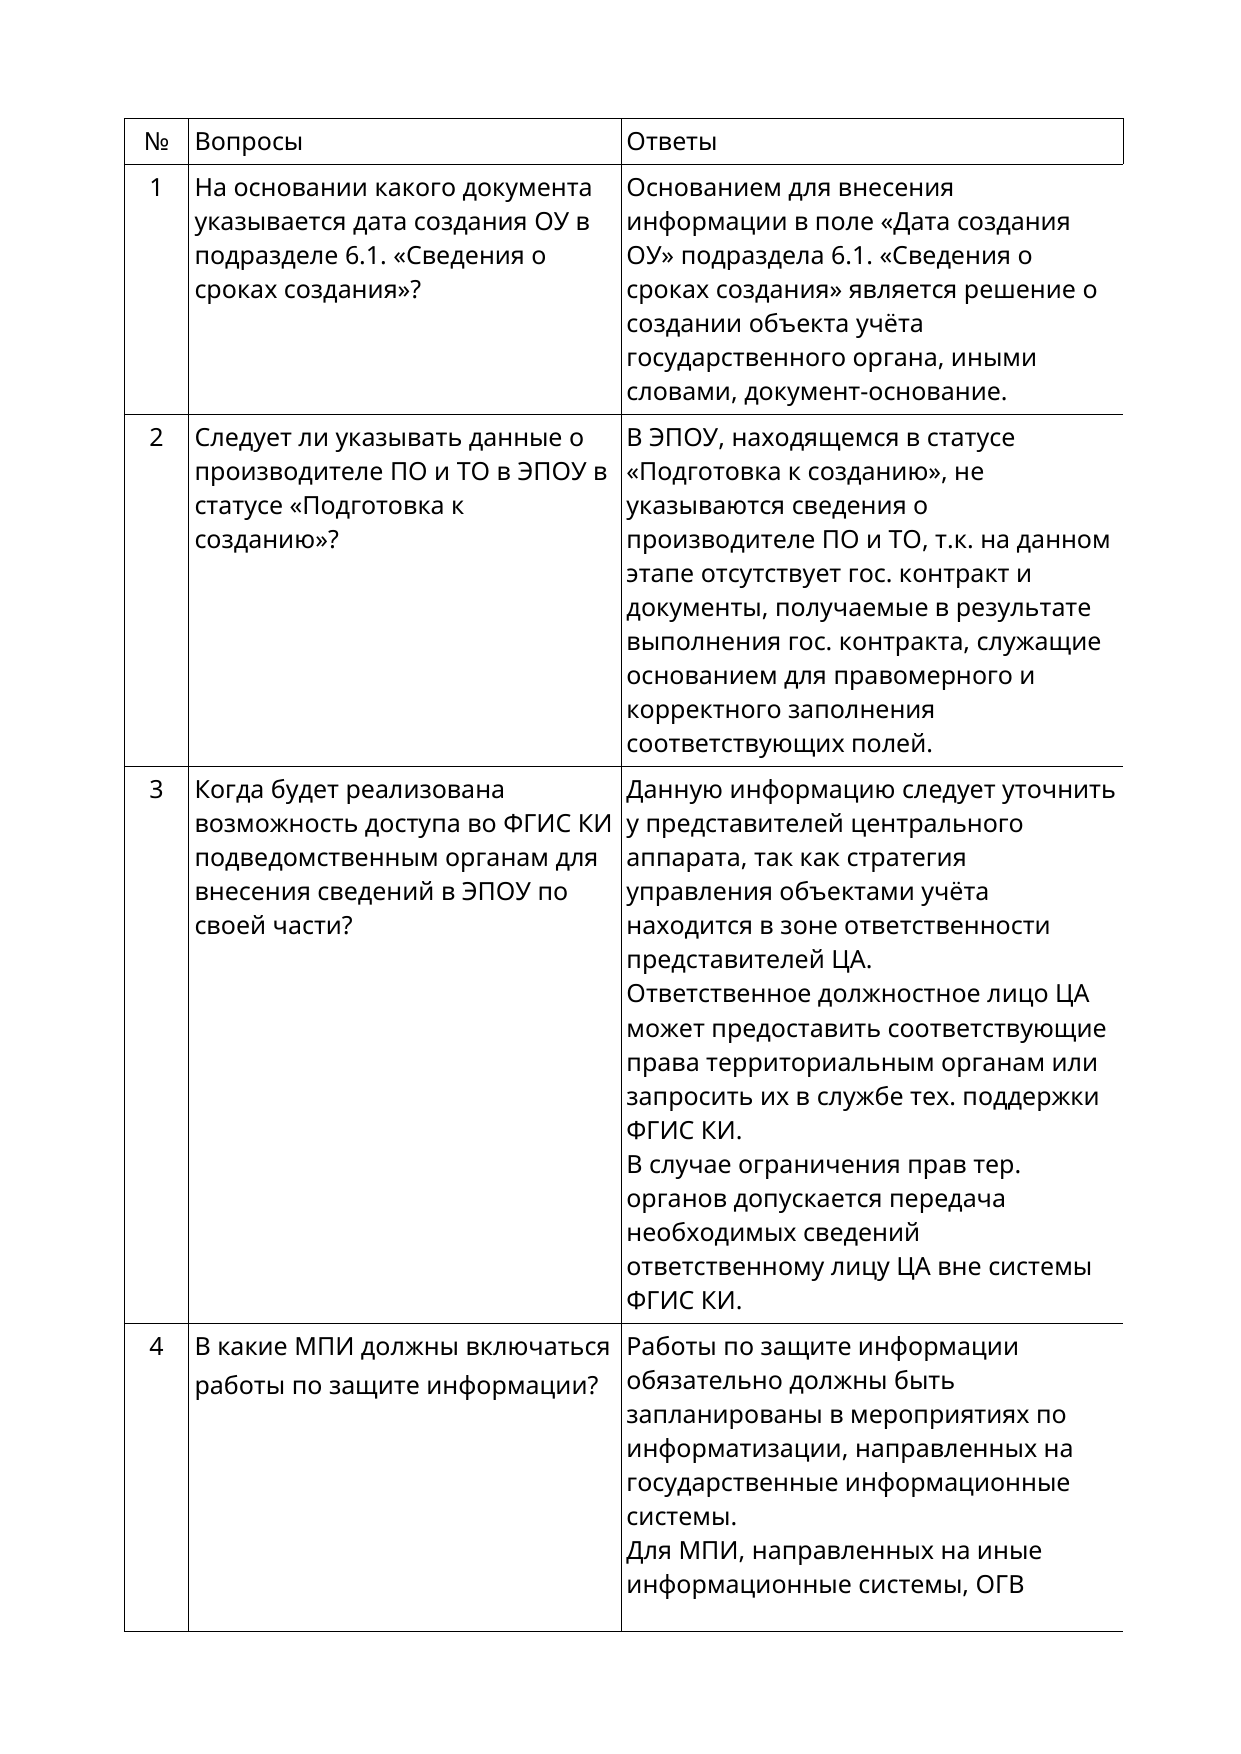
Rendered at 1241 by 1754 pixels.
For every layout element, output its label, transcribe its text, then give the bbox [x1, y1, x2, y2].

table_cell В какие МПИ должны включаться работы по защите информации? [189, 1324, 621, 1631]
table_header Ответы [622, 119, 1123, 164]
table_header № [125, 119, 188, 164]
table_cell Следует ли указывать данные о производителе ПО и ТО в ЭПОУ в статусе «Подготовка к созданию»? [189, 415, 621, 766]
table_cell 3 [125, 767, 188, 1322]
table_header Вопросы [189, 119, 621, 164]
table_cell 1 [125, 165, 188, 414]
table_cell 4 [125, 1324, 188, 1631]
table_cell Основанием для внесения информации в поле «Дата создания ОУ» подраздела 6.1. «Сведения о сроках создания» является решение о создании объекта учёта государственного органа, иными словами, документ-основание. [622, 165, 1123, 414]
table_cell Когда будет реализована возможность доступа во ФГИС КИ подведомственным органам для внесения сведений в ЭПОУ по своей части? [189, 767, 621, 1322]
table_cell 2 [125, 415, 188, 766]
table_cell Работы по защите информации обязательно должны быть запланированы в мероприятиях по информатизации, направленных на государственные информационные системы. Для МПИ, направленных на иные информационные системы, ОГВ [622, 1324, 1123, 1631]
table_cell В ЭПОУ, находящемся в статусе «Подготовка к созданию», не указываются сведения о производителе ПО и ТО, т.к. на данном этапе отсутствует гос. контракт и документы, получаемые в результате выполнения гос. контракта, служащие основанием для правомерного и корректного заполнения соответствующих полей. [622, 415, 1123, 766]
table_cell Данную информацию следует уточнить у представителей центрального аппарата, так как стратегия управления объектами учёта находится в зоне ответственности представителей ЦА. Ответственное должностное лицо ЦА может предоставить соответствующие права территориальным органам или запросить их в службе тех. поддержки ФГИС КИ. В случае ограничения прав тер. органов допускается передача необходимых сведений ответственному лицу ЦА вне системы ФГИС КИ. [622, 767, 1123, 1322]
table_cell На основании какого документа указывается дата создания ОУ в подразделе 6.1. «Сведения о сроках создания»? [189, 165, 621, 414]
